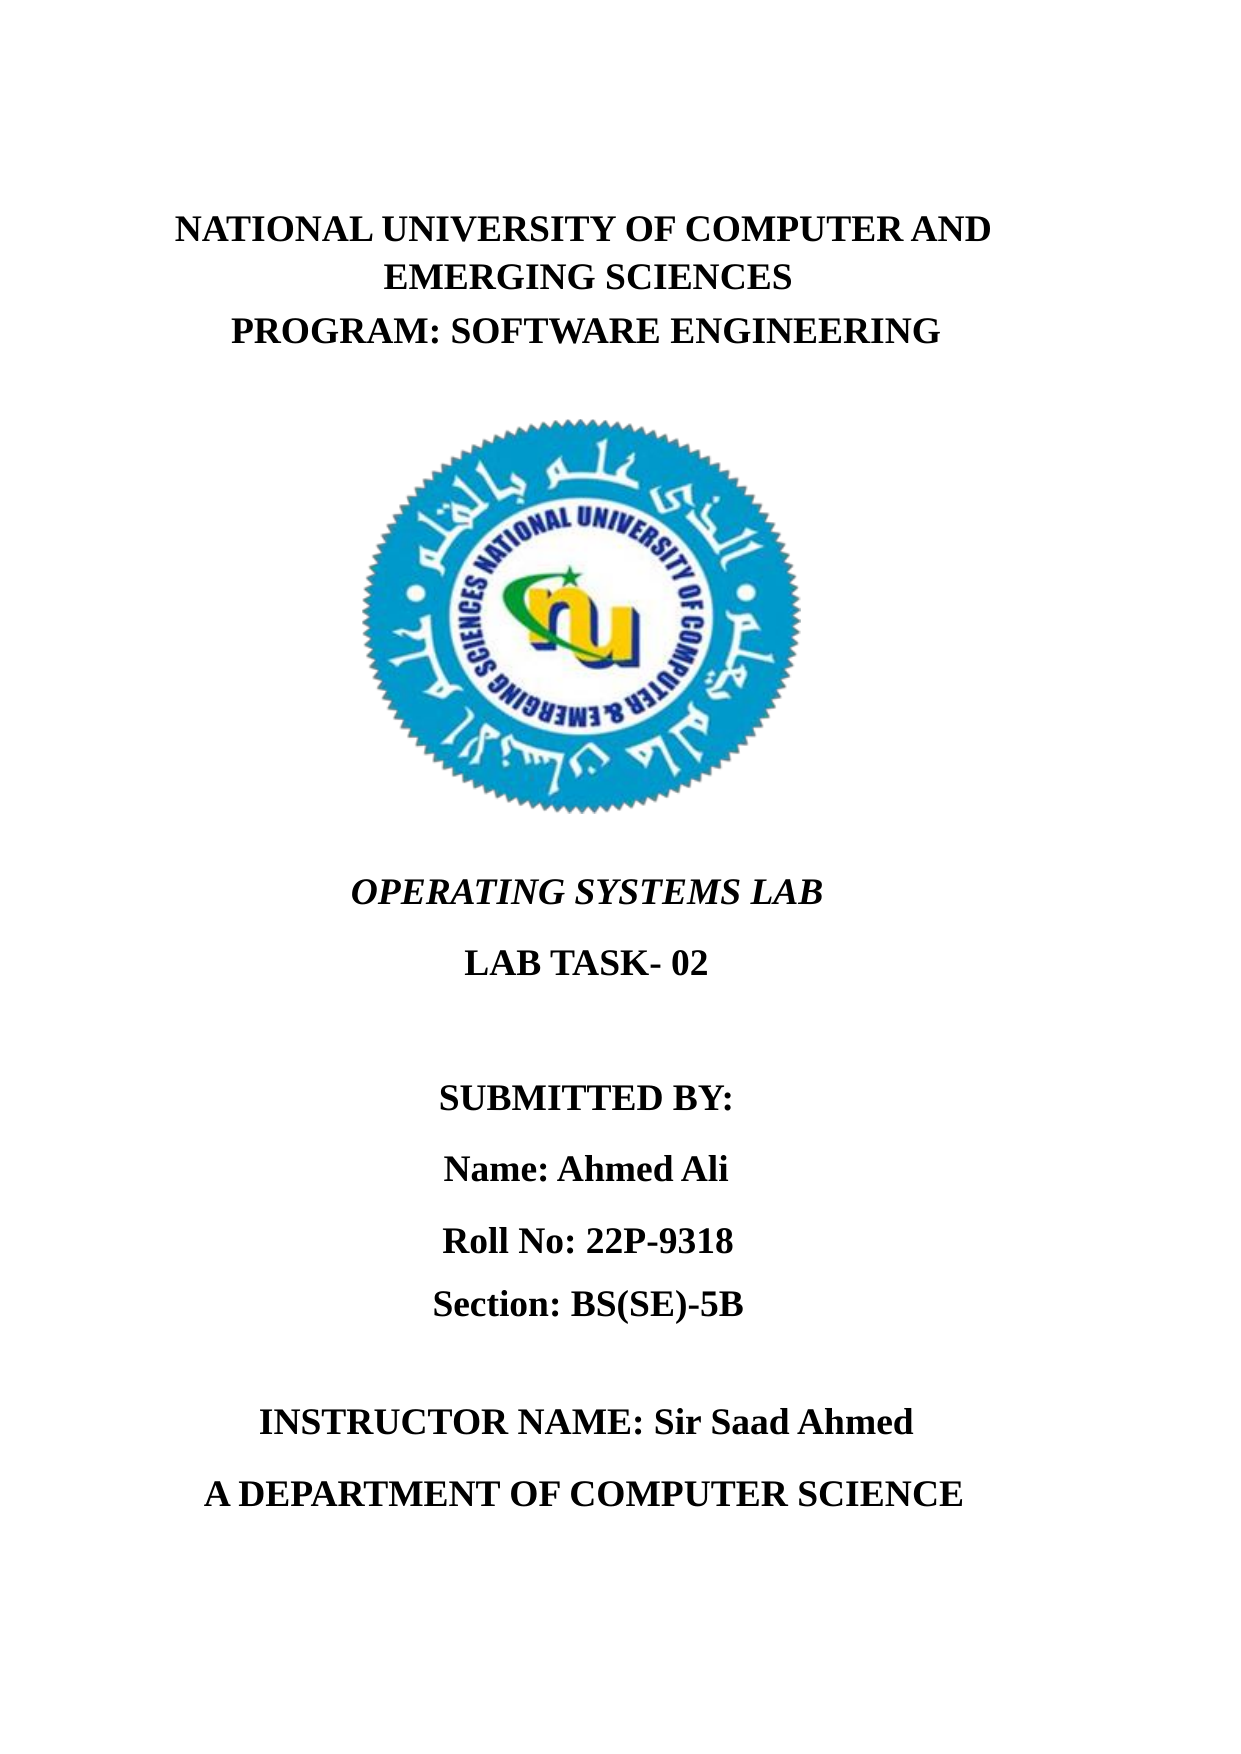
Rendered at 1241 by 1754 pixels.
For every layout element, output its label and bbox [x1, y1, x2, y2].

picture [362, 419, 801, 814]
